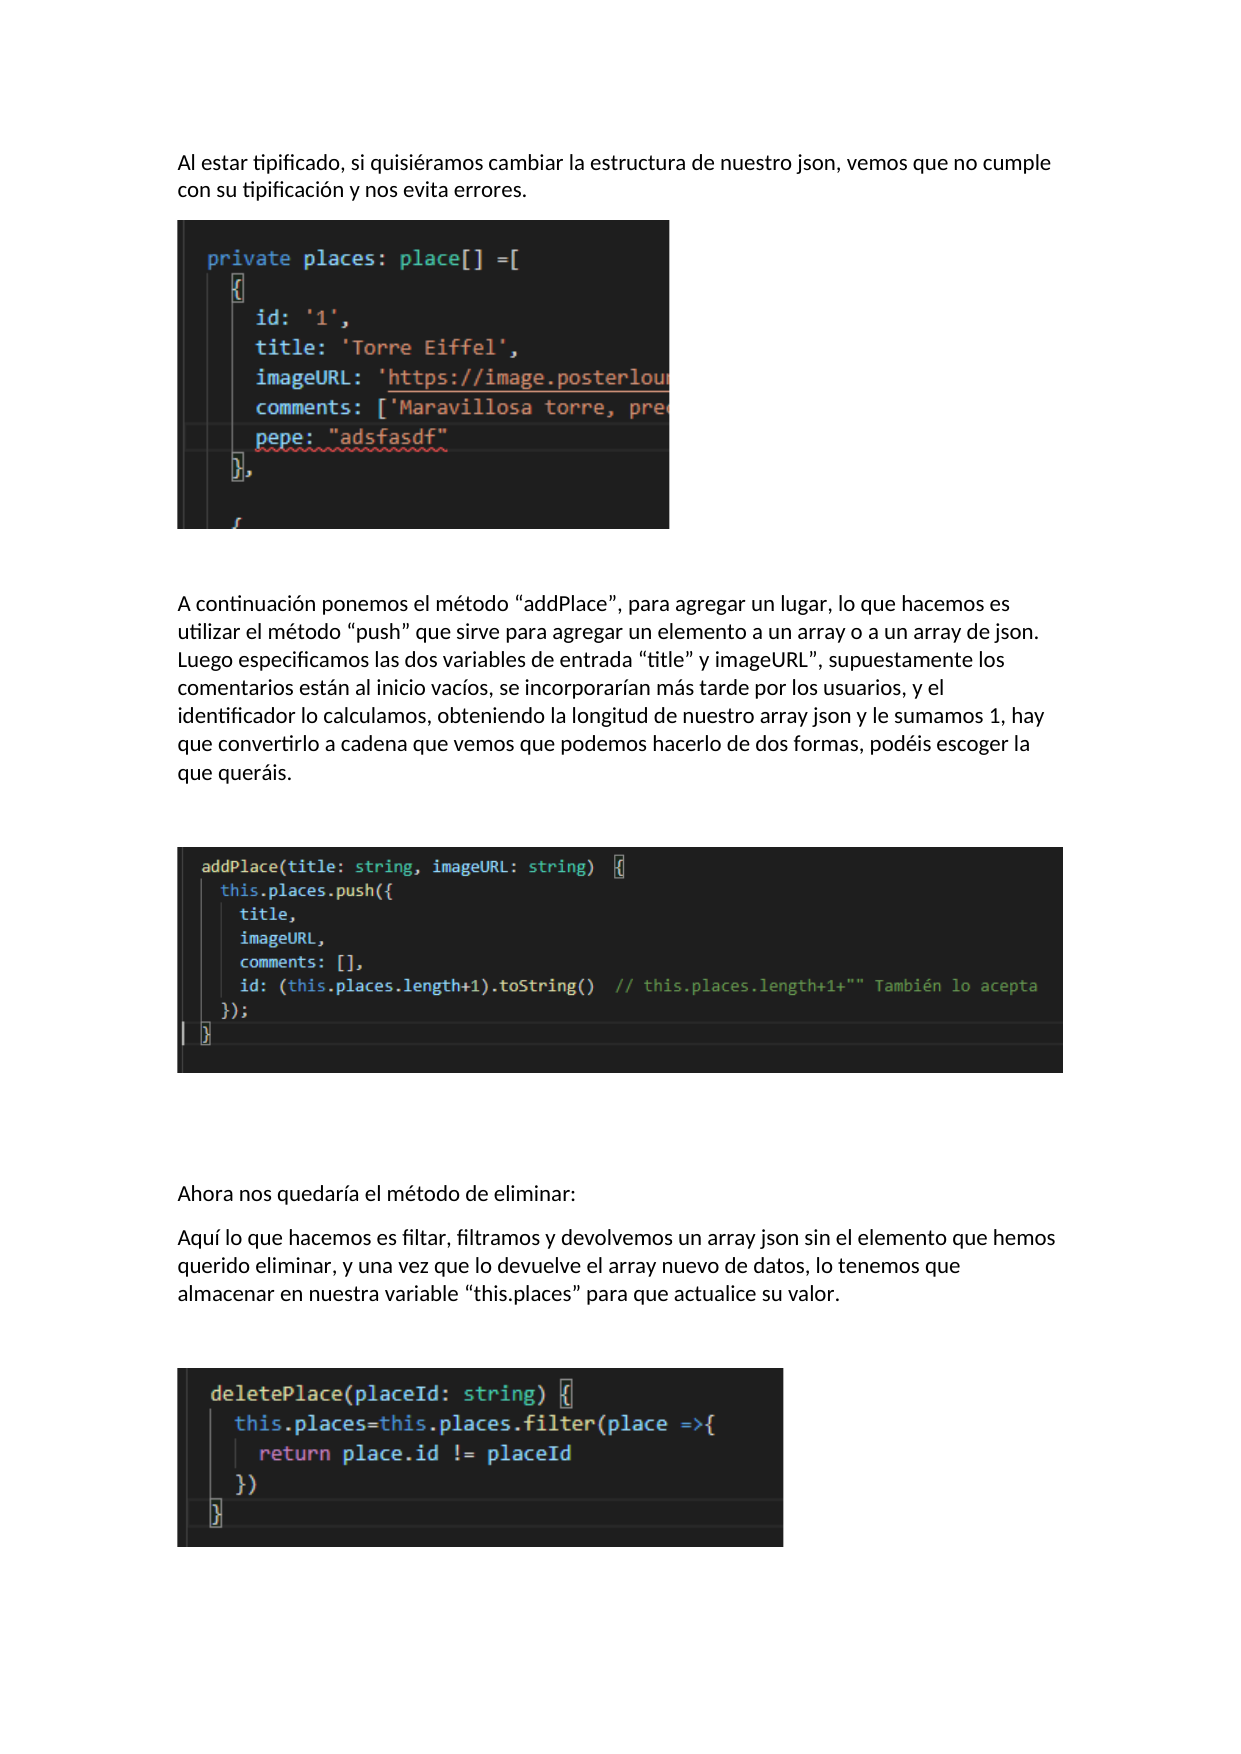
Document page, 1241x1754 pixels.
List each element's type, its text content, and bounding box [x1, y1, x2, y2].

text Aquí lo que hacemos es filtar, filtramos y devolvemos un array json sin el elemento que hemos querido eliminar, y una vez que lo devuelve el array nuevo de datos, lo tenemos que almacenar en nuestra variable “this.places” para que actualice su valor. [177, 1223, 1063, 1308]
text Ahora nos quedaría el método de eliminar: [177, 1179, 1063, 1207]
text A continuación ponemos el método “addPlace”, para agregar un lugar, lo que hacemos es utilizar el método “push” que sirve para agregar un elemento a un array o a un array de json. Luego especificamos las dos variables de entrada “title” y imageURL”, supuestamente los comentarios están al inicio vacíos, se incorporarían más tarde por los usuarios, y el identificador lo calculamos, obteniendo la longitud de nuestro array json y le sumamos 1, hay que convertirlo a cadena que vemos que podemos hacerlo de dos formas, podéis escoger la que queráis. [177, 589, 1063, 786]
text Al estar tipificado, si quisiéramos cambiar la estructura de nuestro json, vemos que no cumple con su tipificación y nos evita errores. [177, 148, 1063, 204]
